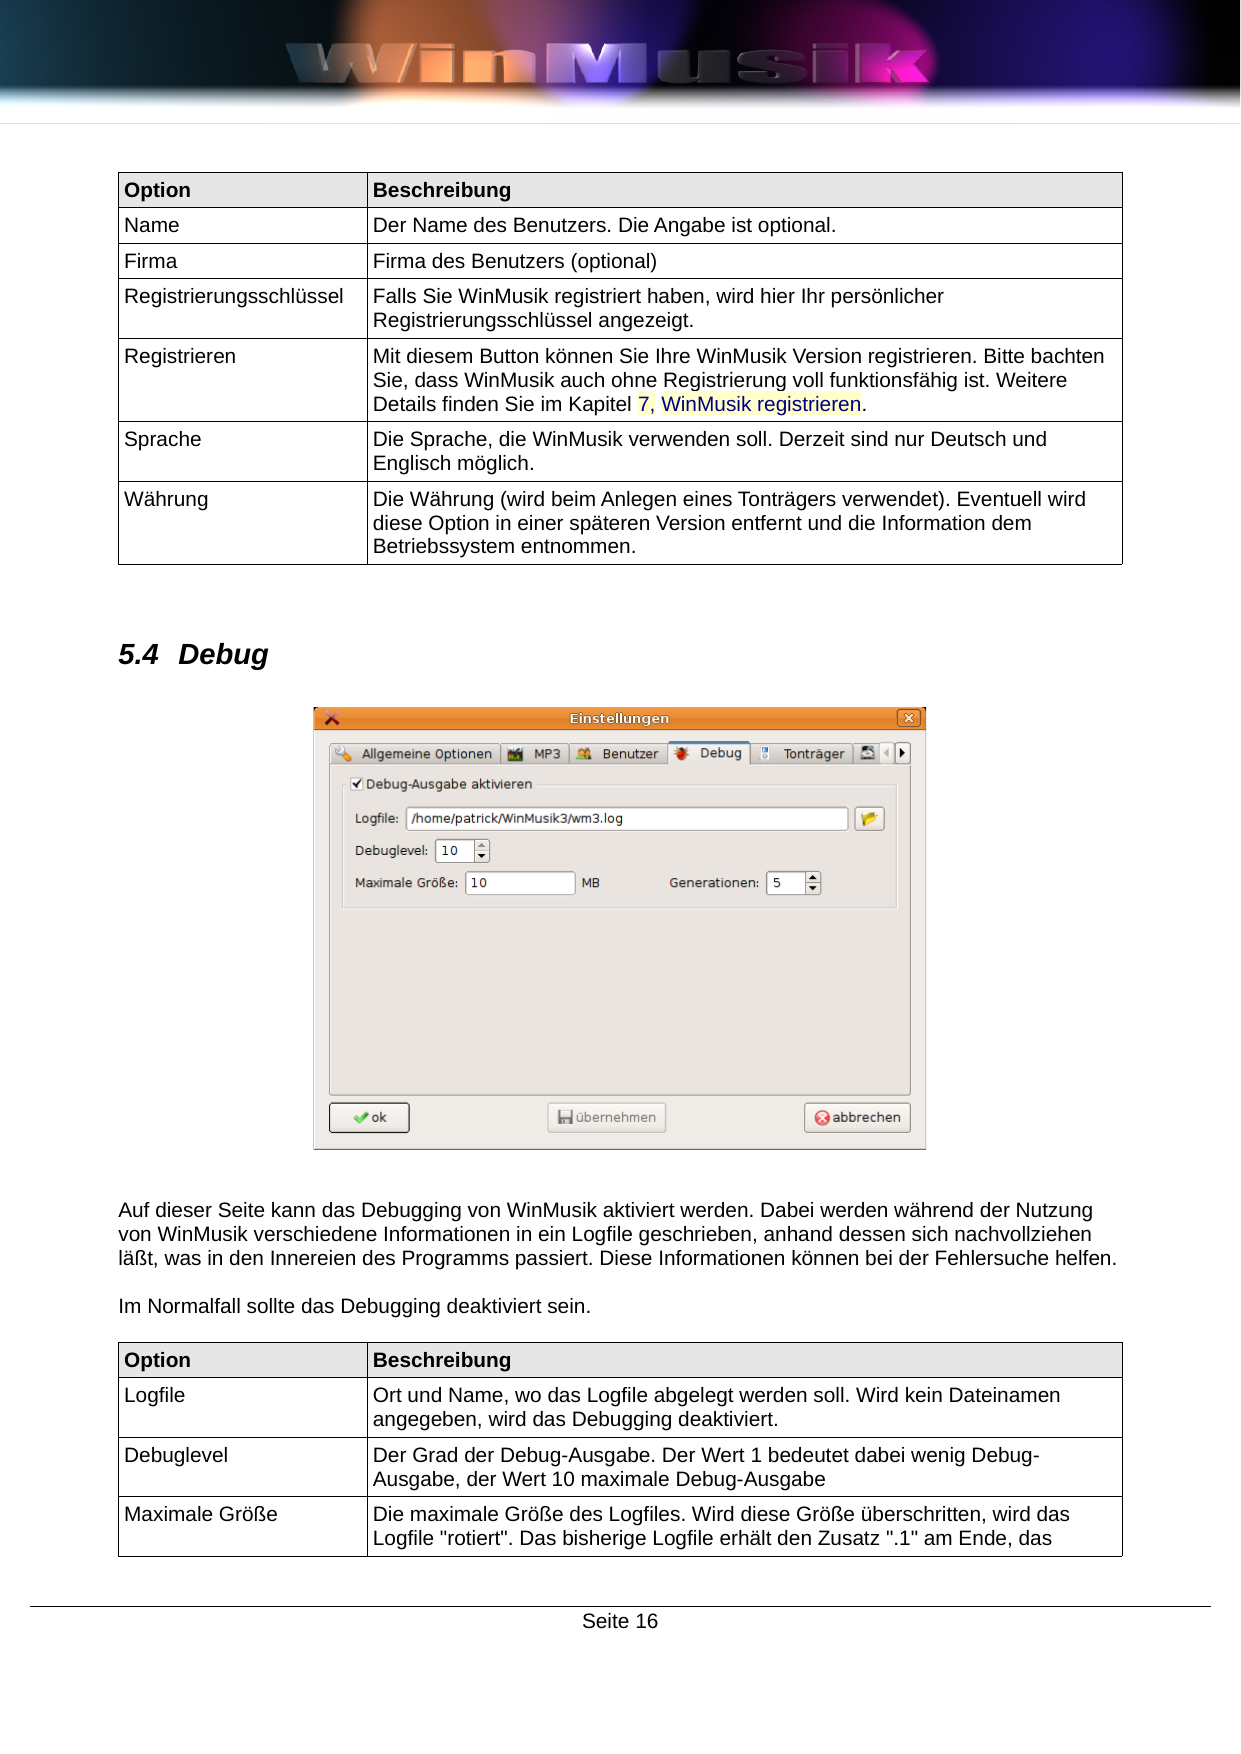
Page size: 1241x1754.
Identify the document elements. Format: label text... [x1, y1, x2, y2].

table_header Option [119, 1343, 367, 1377]
table_cell Registrieren [119, 339, 367, 421]
picture [313, 707, 927, 1150]
table_cell Mit diesem Button können Sie Ihre WinMusik Version registrieren. Bitte bachten Sie, dass WinMusik auch ohne Registrierung voll funktionsfähig ist. Weitere Details finden Sie im Kapitel 7, WinMusik registrieren. [368, 339, 1122, 421]
table_cell Debuglevel [119, 1438, 367, 1496]
table_cell Falls Sie WinMusik registriert haben, wird hier Ihr persönlicher Registrierungsschlüssel angezeigt. [368, 279, 1122, 338]
table_cell Der Grad der Debug-Ausgabe. Der Wert 1 bedeutet dabei wenig Debug-Ausgabe, der Wert 10 maximale Debug-Ausgabe [368, 1438, 1122, 1496]
table_cell Die Währung (wird beim Anlegen eines Tonträgers verwendet). Eventuell wird diese Option in einer späteren Version entfernt und die Information dem Betriebssystem entnommen. [368, 482, 1122, 564]
table_cell Name [119, 208, 367, 243]
table_cell Sprache [119, 422, 367, 481]
subtitle Debug [118, 637, 1122, 671]
text Im Normalfall sollte das Debugging deaktiviert sein. [118, 1294, 1122, 1318]
table_cell Der Name des Benutzers. Die Angabe ist optional. [368, 208, 1122, 243]
table_header Beschreibung [368, 1343, 1122, 1377]
table_cell Firma des Benutzers (optional) [368, 244, 1122, 278]
table_cell Registrierungsschlüssel [119, 279, 367, 338]
table_cell Firma [119, 244, 367, 278]
table_cell Währung [119, 482, 367, 564]
table_cell Die maximale Größe des Logfiles. Wird diese Größe überschritten, wird das Logfile "rotiert". Das bisherige Logfile erhält den Zusatz ".1" am Ende, das [368, 1497, 1122, 1556]
table_cell Maximale Größe [119, 1497, 367, 1556]
table_cell Ort und Name, wo das Logfile abgelegt werden soll. Wird kein Dateinamen angegeben, wird das Debugging deaktiviert. [368, 1378, 1122, 1437]
table_cell Die Sprache, die WinMusik verwenden soll. Derzeit sind nur Deutsch und Englisch möglich. [368, 422, 1122, 481]
table_header Beschreibung [368, 173, 1122, 207]
table_header Option [119, 173, 367, 207]
text Auf dieser Seite kann das Debugging von WinMusik aktiviert werden. Dabei werden während der Nutzung von WinMusik verschiedene Informationen in ein Logfile geschrieben, anhand dessen sich nachvollziehen läßt, was in den Innereien des Programms passiert. Diese Informationen können bei der Fehlersuche helfen. [118, 1198, 1122, 1270]
table_cell Logfile [119, 1378, 367, 1437]
